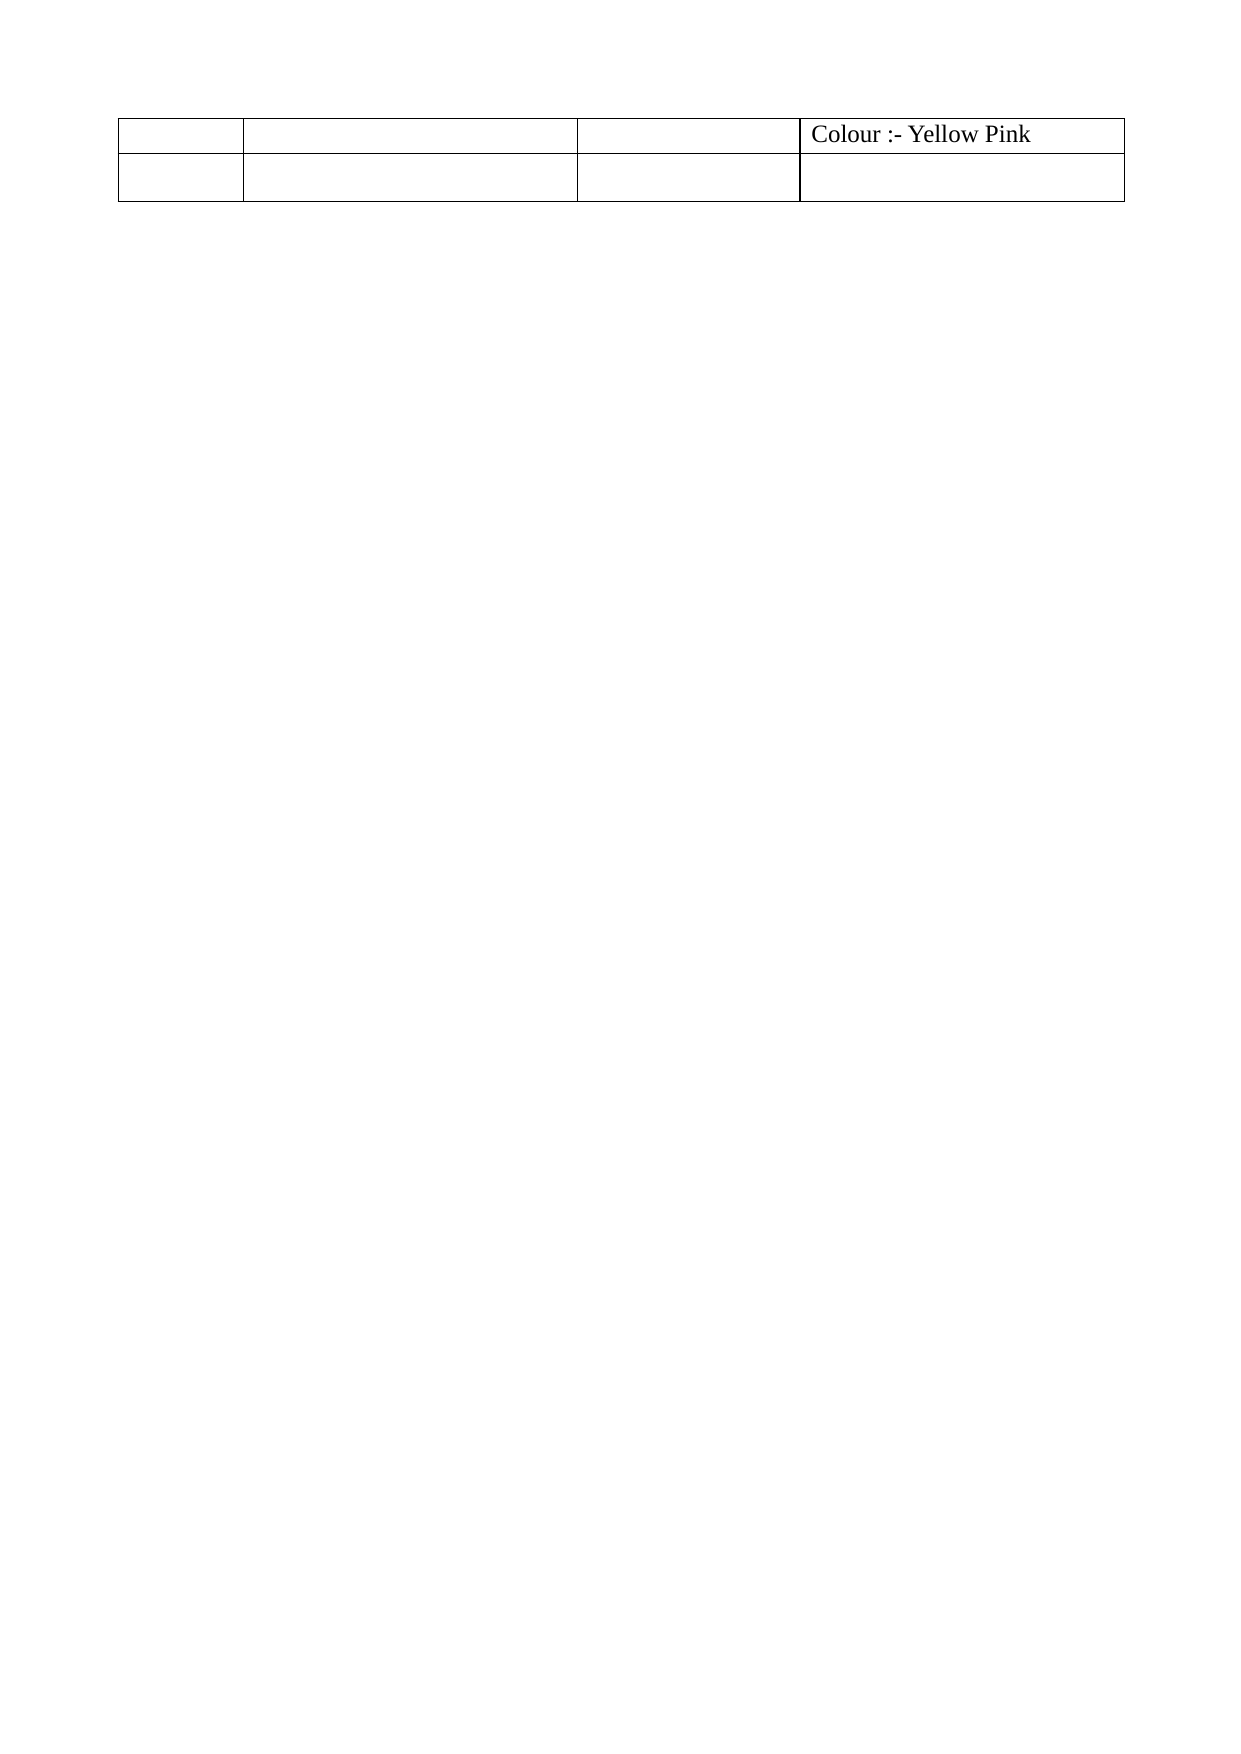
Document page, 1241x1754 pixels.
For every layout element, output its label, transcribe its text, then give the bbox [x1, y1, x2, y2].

table_cell [244, 119, 577, 153]
table_cell [119, 119, 243, 153]
table_cell [801, 154, 1124, 201]
table_cell Colour :- Yellow Pink [801, 119, 1124, 153]
table_cell [578, 119, 799, 153]
table_cell [119, 154, 243, 201]
table_cell [244, 154, 577, 201]
table_cell [578, 154, 799, 201]
